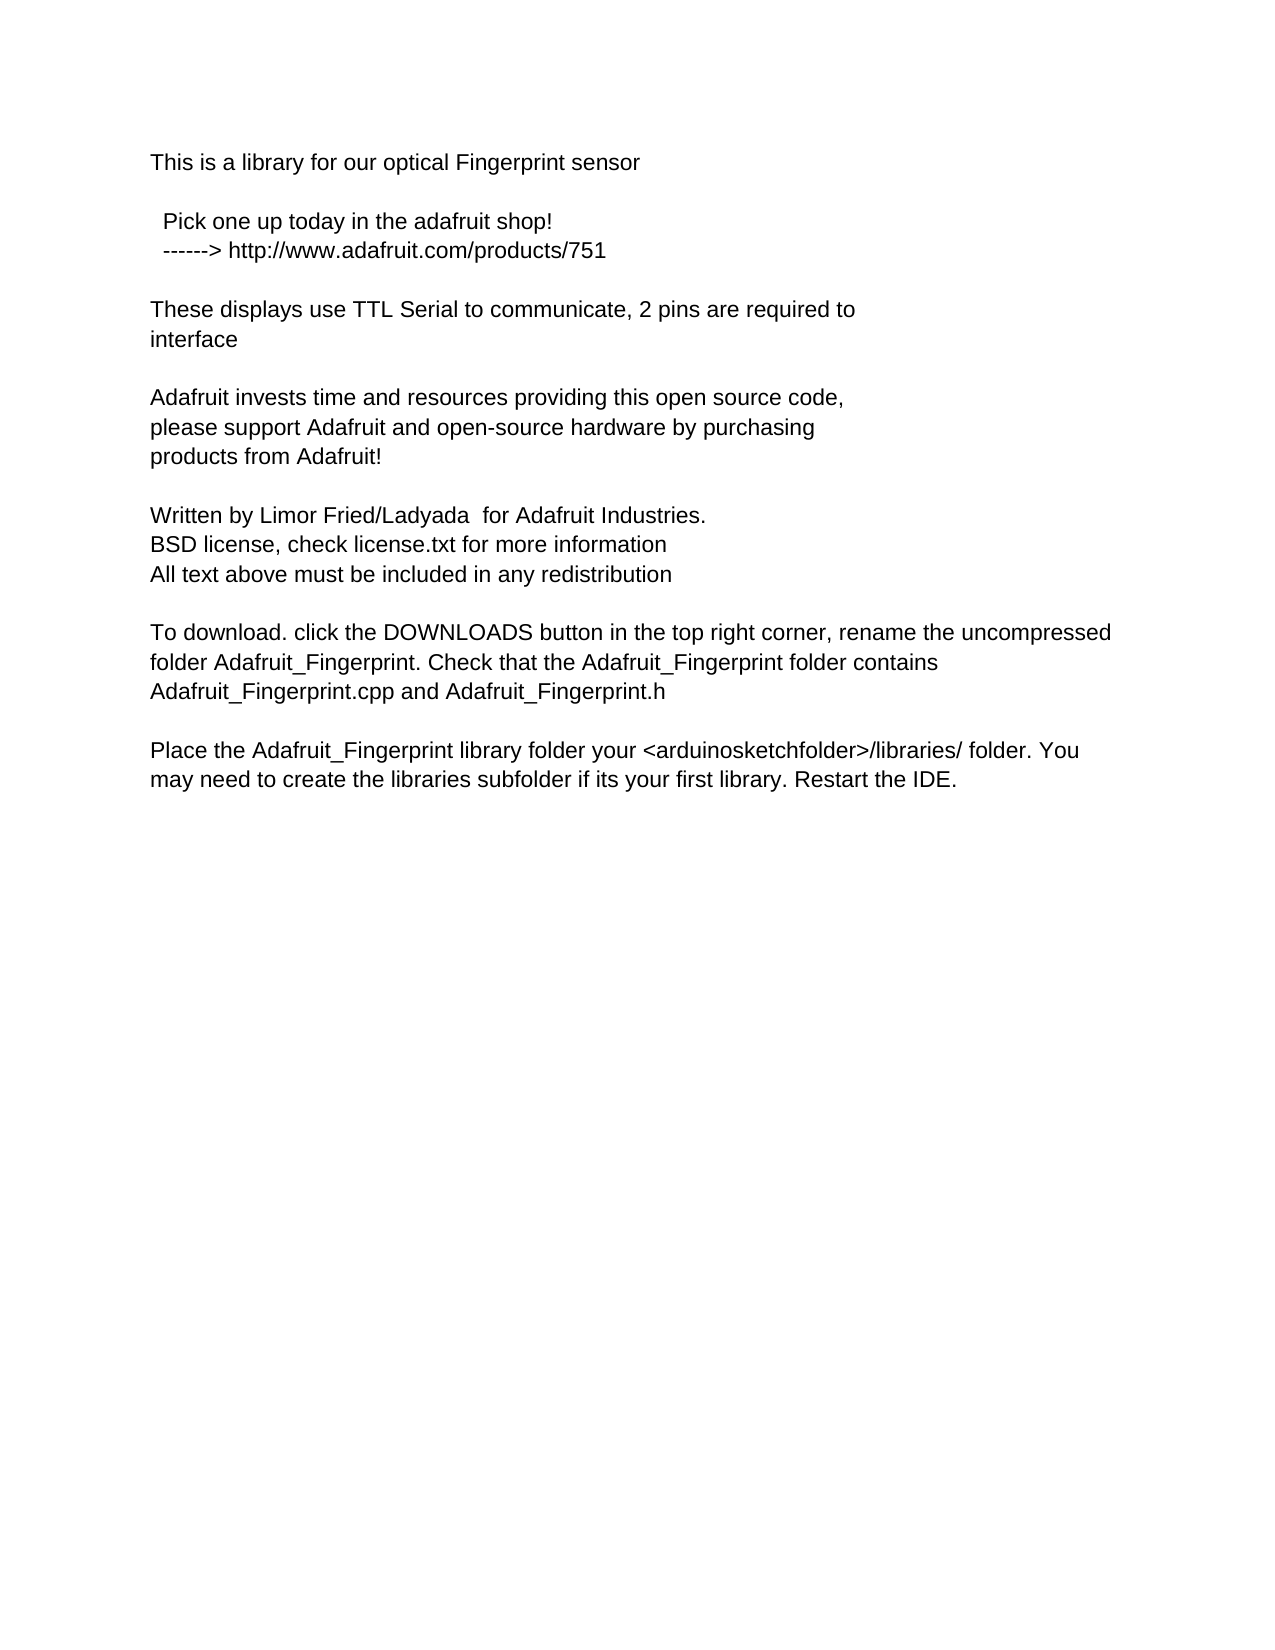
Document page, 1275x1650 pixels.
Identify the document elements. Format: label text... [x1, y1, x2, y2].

text This is a library for our optical Fingerprint sensor [150, 150, 1125, 176]
text All text above must be included in any redistribution [150, 561, 1125, 587]
text ------> http://www.adafruit.com/products/751 [150, 238, 1125, 264]
text Written by Limor Fried/Ladyada for Adafruit Industries. [150, 502, 1125, 528]
text To download. click the DOWNLOADS button in the top right corner, rename the uncompressed folder Adafruit_Fingerprint. Check that the Adafruit_Fingerprint folder contains Adafruit_Fingerprint.cpp and Adafruit_Fingerprint.h [150, 620, 1125, 704]
text Adafruit invests time and resources providing this open source code, [150, 385, 1125, 411]
text Place the Adafruit_Fingerprint library folder your <arduinosketchfolder>/libraries/ folder. You may need to create the libraries subfolder if its your first library. Restart the IDE. [150, 737, 1125, 792]
text interface [150, 326, 1125, 352]
text products from Adafruit! [150, 444, 1125, 469]
text please support Adafruit and open-source hardware by purchasing [150, 414, 1125, 440]
text Pick one up today in the adafruit shop! [150, 209, 1125, 234]
text These displays use TTL Serial to communicate, 2 pins are required to [150, 297, 1125, 322]
text BSD license, check license.txt for more information [150, 532, 1125, 557]
